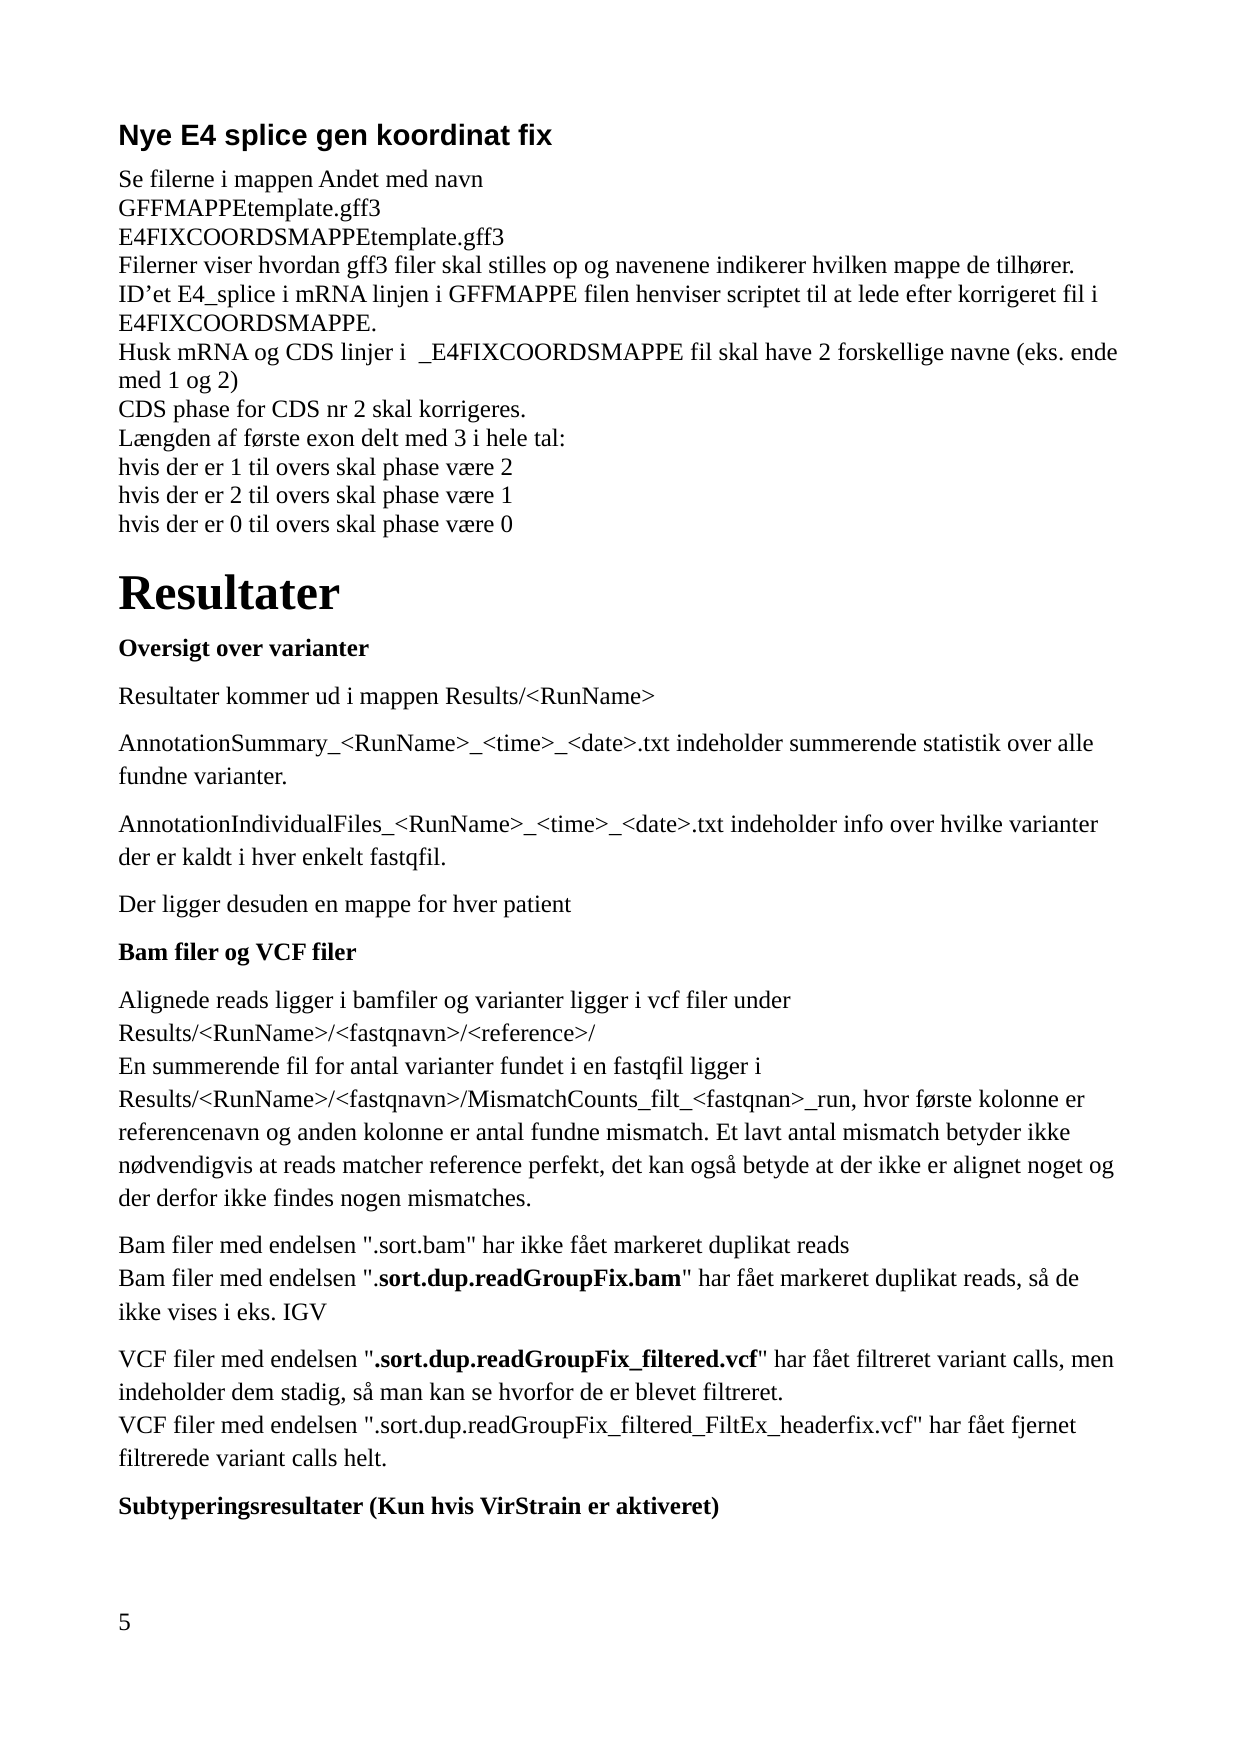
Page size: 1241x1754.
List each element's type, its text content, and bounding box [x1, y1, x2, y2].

subtitle Resultater [118, 563, 1122, 621]
text Filerner viser hvordan gff3 filer skal stilles op og navenene indikerer hvilken mappe de tilhører. [118, 251, 1122, 279]
text Bam filer med endelsen ".sort.bam" har ikke fået markeret duplikat reads Bam filer med endelsen ".sort.dup.readGroupFix.bam" har fået markeret duplikat reads, så de ikke vises i eks. IGV [118, 1231, 1122, 1325]
text hvis der er 0 til overs skal phase være 0 [118, 509, 1122, 538]
text VCF filer med endelsen ".sort.dup.readGroupFix_filtered.vcf" har fået filtreret variant calls, men indeholder dem stadig, så man kan se hvorfor de er blevet filtreret. VCF filer med endelsen ".sort.dup.readGroupFix_filtered_FiltEx_headerfix.vcf" har fået fjernet filtrerede variant calls helt. [118, 1344, 1122, 1472]
text Se filerne i mappen Andet med navn GFFMAPPEtemplate.gff3 [118, 164, 1122, 222]
text CDS phase for CDS nr 2 skal korrigeres. [118, 394, 1122, 423]
text Oversigt over varianter [118, 633, 1122, 662]
text Alignede reads ligger i bamfiler og varianter ligger i vcf filer under Results/<RunName>/<fastqnavn>/<reference>/ En summerende fil for antal varianter fundet i en fastqfil ligger i Results/<RunName>/<fastqnavn>/MismatchCounts_filt_<fastqnan>_run, hvor første kolonne er referencenavn og anden kolonne er antal fundne mismatch. Et lavt antal mismatch betyder ikke nødvendigvis at reads matcher reference perfekt, det kan også betyde at der ikke er alignet noget og der derfor ikke findes nogen mismatches. [118, 985, 1122, 1212]
text Der ligger desuden en mappe for hver patient [118, 889, 1122, 918]
text AnnotationIndividualFiles_<RunName>_<time>_<date>.txt indeholder info over hvilke varianter der er kaldt i hver enkelt fastqfil. [118, 809, 1122, 871]
text Subtyperingsresultater (Kun hvis VirStrain er aktiveret) [118, 1491, 1122, 1519]
text AnnotationSummary_<RunName>_<time>_<date>.txt indeholder summerende statistik over alle fundne varianter. [118, 728, 1122, 790]
text ID’et E4_splice i mRNA linjen i GFFMAPPE filen henviser scriptet til at lede efter korrigeret fil i E4FIXCOORDSMAPPE. Husk mRNA og CDS linjer i _E4FIXCOORDSMAPPE fil skal have 2 forskellige navne (eks. ende med 1 og 2) [118, 279, 1122, 394]
text hvis der er 2 til overs skal phase være 1 [118, 481, 1122, 509]
text Bam filer og VCF filer [118, 937, 1122, 966]
subtitle Nye E4 splice gen koordinat fix [118, 118, 1122, 152]
text Længden af første exon delt med 3 i hele tal: hvis der er 1 til overs skal phase være 2 [118, 423, 1122, 481]
text E4FIXCOORDSMAPPEtemplate.gff3 [118, 222, 1122, 251]
text Resultater kommer ud i mappen Results/<RunName> [118, 681, 1122, 709]
